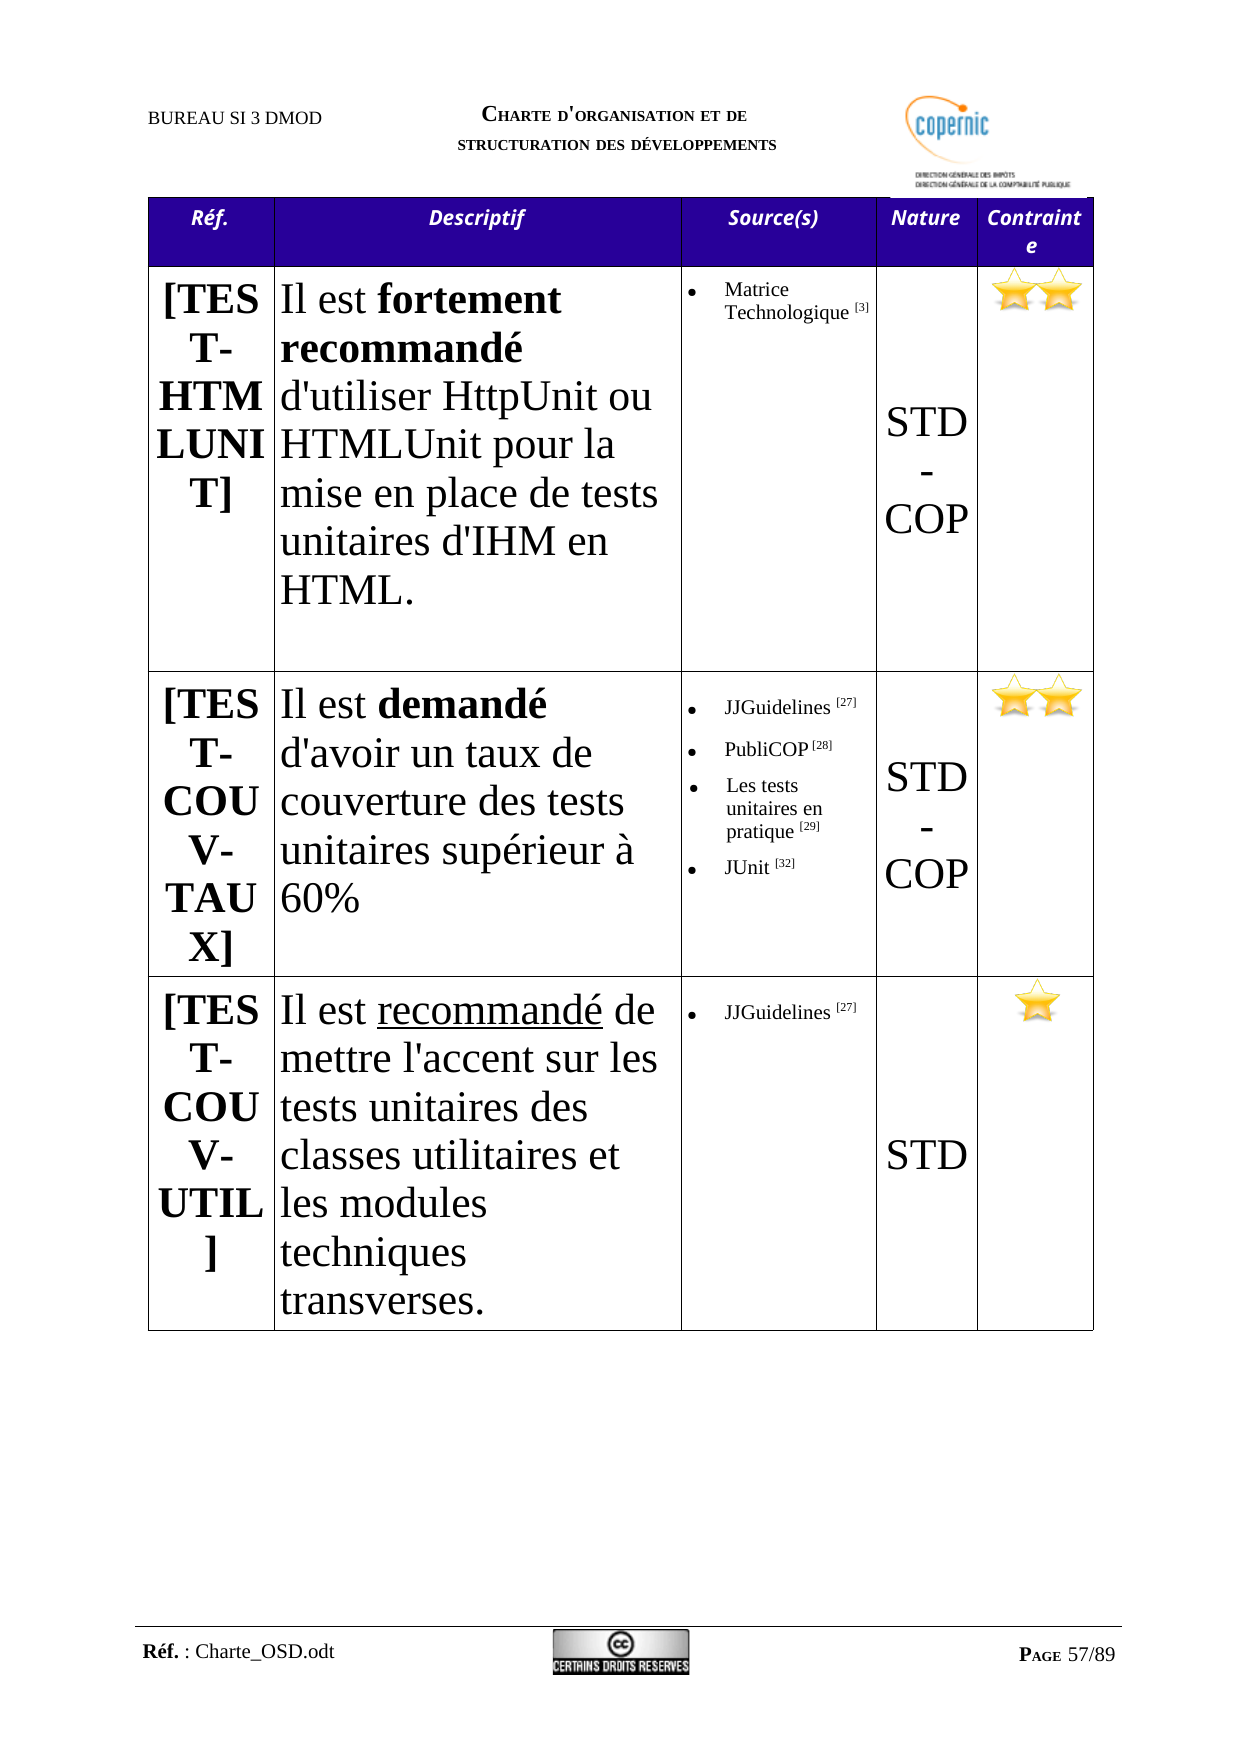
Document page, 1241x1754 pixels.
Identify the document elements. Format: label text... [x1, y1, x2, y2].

table_cell STD-COP [877, 672, 977, 976]
table_cell [TEST-COUV-TAUX] [149, 672, 274, 976]
table_cell STD-COP [877, 267, 977, 671]
table_cell [978, 672, 1093, 976]
table_cell [978, 977, 1093, 1330]
table_header Nature [877, 198, 977, 266]
table_cell [TEST-HTMLUNIT] [149, 267, 274, 671]
table_cell Il est recommandé de mettre l'accent sur les tests unitaires des classes utilitaires et les modules techniques transverses. [275, 977, 681, 1330]
table_cell JJGuidelines [27] [682, 977, 876, 1330]
table_cell Matrice Technologique [3] [682, 267, 876, 671]
table_cell STD [877, 977, 977, 1330]
table_cell [978, 267, 1093, 671]
picture [552, 1629, 690, 1675]
table_header Descriptif [275, 198, 681, 266]
table_header Réf. [149, 198, 274, 266]
table_cell JJGuidelines [27] PubliCOP [28] Les tests unitaires en pratique [29] JUnit [32] [682, 672, 876, 976]
table_cell Il est fortement recommandé d'utiliser HttpUnit ou HTMLUnit pour la mise en place de tests unitaires d'IHM en HTML. [275, 267, 681, 671]
table_header Contrainte [978, 198, 1093, 266]
picture [989, 264, 1085, 315]
picture [989, 670, 1085, 721]
table_cell [TEST-COUV-UTIL] [149, 977, 274, 1330]
table_cell Il est demandé d'avoir un taux de couverture des tests unitaires supérieur à 60% [275, 672, 681, 976]
picture [1012, 975, 1063, 1026]
table_header Source(s) [682, 198, 876, 266]
picture [890, 84, 1087, 198]
